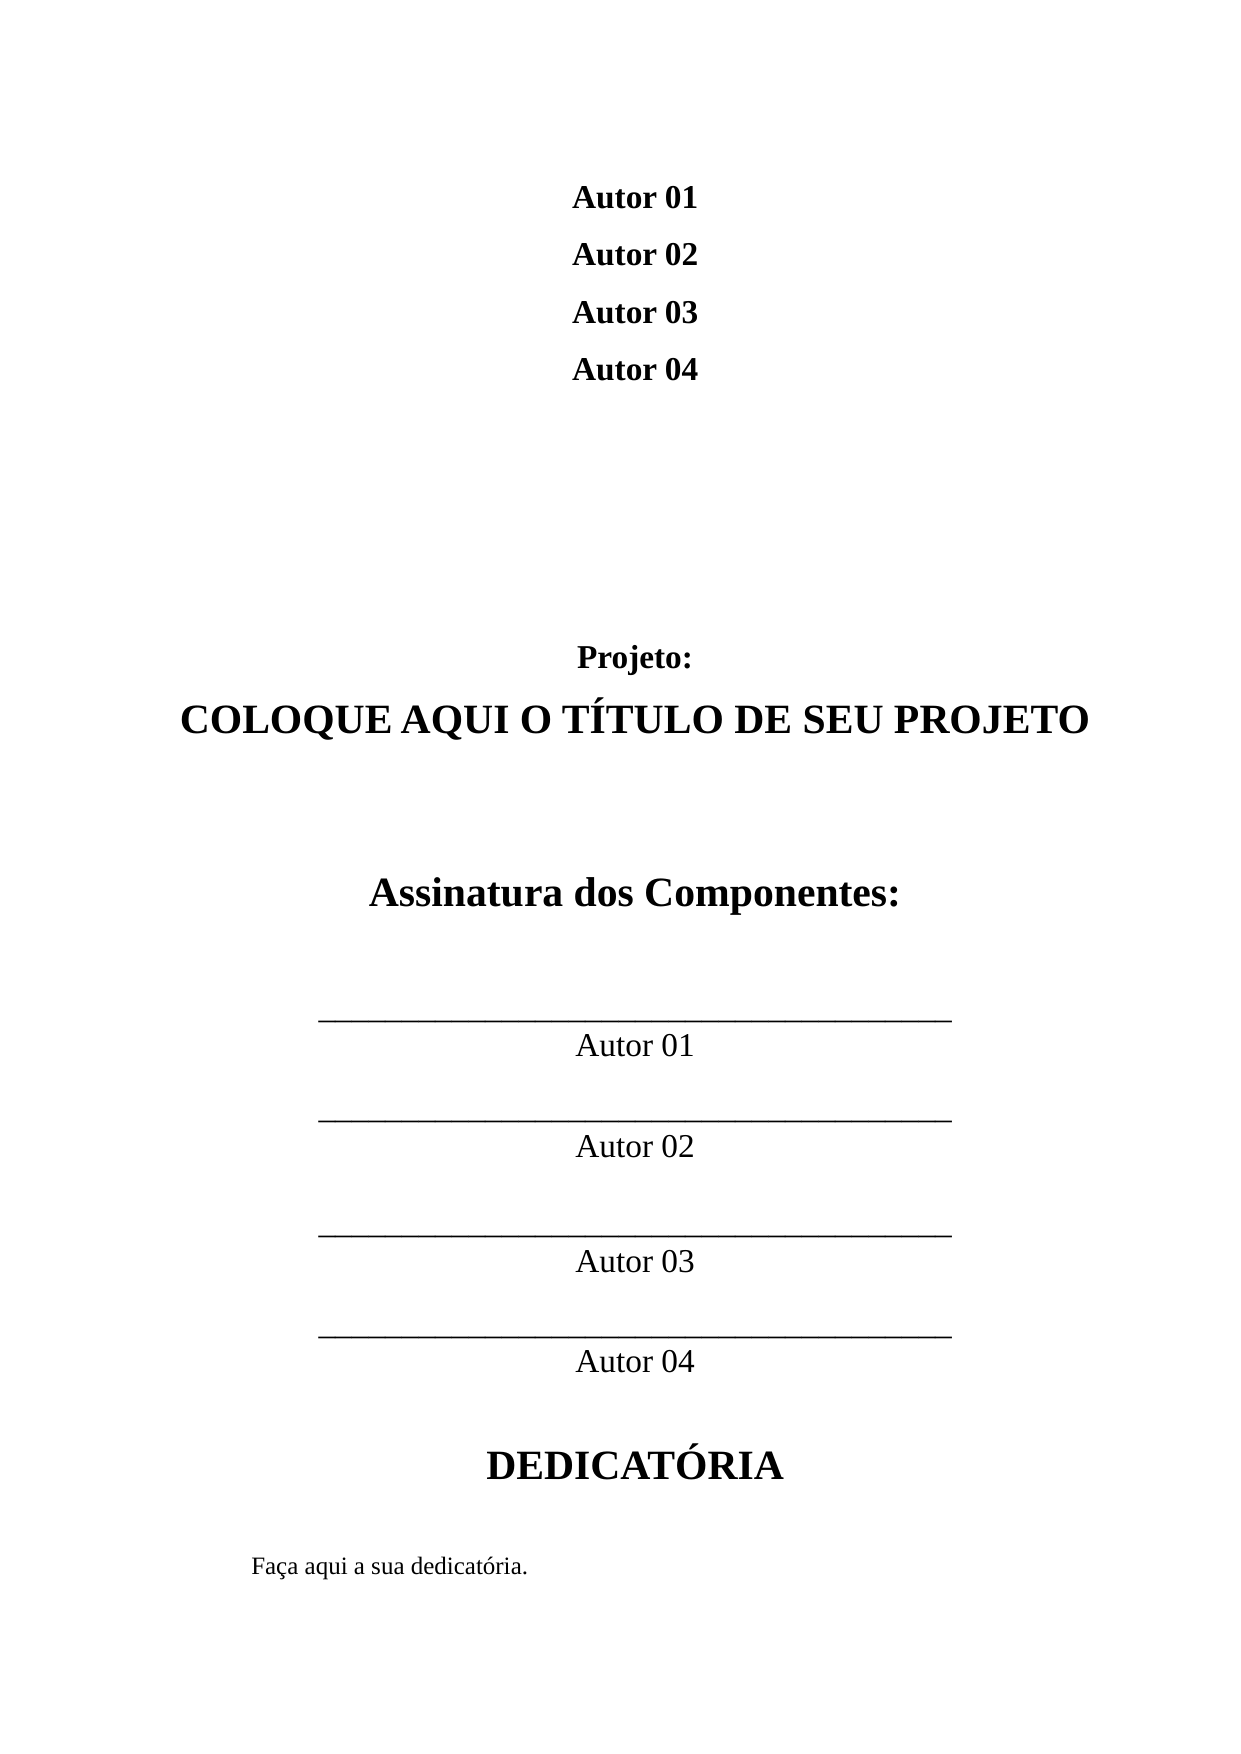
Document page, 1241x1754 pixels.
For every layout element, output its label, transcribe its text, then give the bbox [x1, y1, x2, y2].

text Coloque aqui o título de seu projeto [177, 695, 1092, 743]
text ______________________________________ [177, 1088, 1092, 1126]
text Assinatura dos Componentes: [177, 867, 1092, 915]
text Projeto: [177, 637, 1092, 676]
text Autor 01 [177, 177, 1092, 216]
text Autor 01 [177, 1025, 1092, 1064]
text DEDICATÓRIA [177, 1441, 1092, 1488]
text Autor 03 [177, 292, 1092, 331]
text ______________________________________ [177, 1303, 1092, 1342]
text Autor 02 [177, 1126, 1092, 1164]
text Faça aqui a sua dedicatória. [177, 1551, 1092, 1580]
text ______________________________________ [177, 1203, 1092, 1241]
text Autor 04 [177, 1342, 1092, 1380]
text Autor 03 [177, 1241, 1092, 1279]
text ______________________________________ [177, 987, 1092, 1025]
text Autor 02 [177, 235, 1092, 273]
text Autor 04 [177, 350, 1092, 388]
